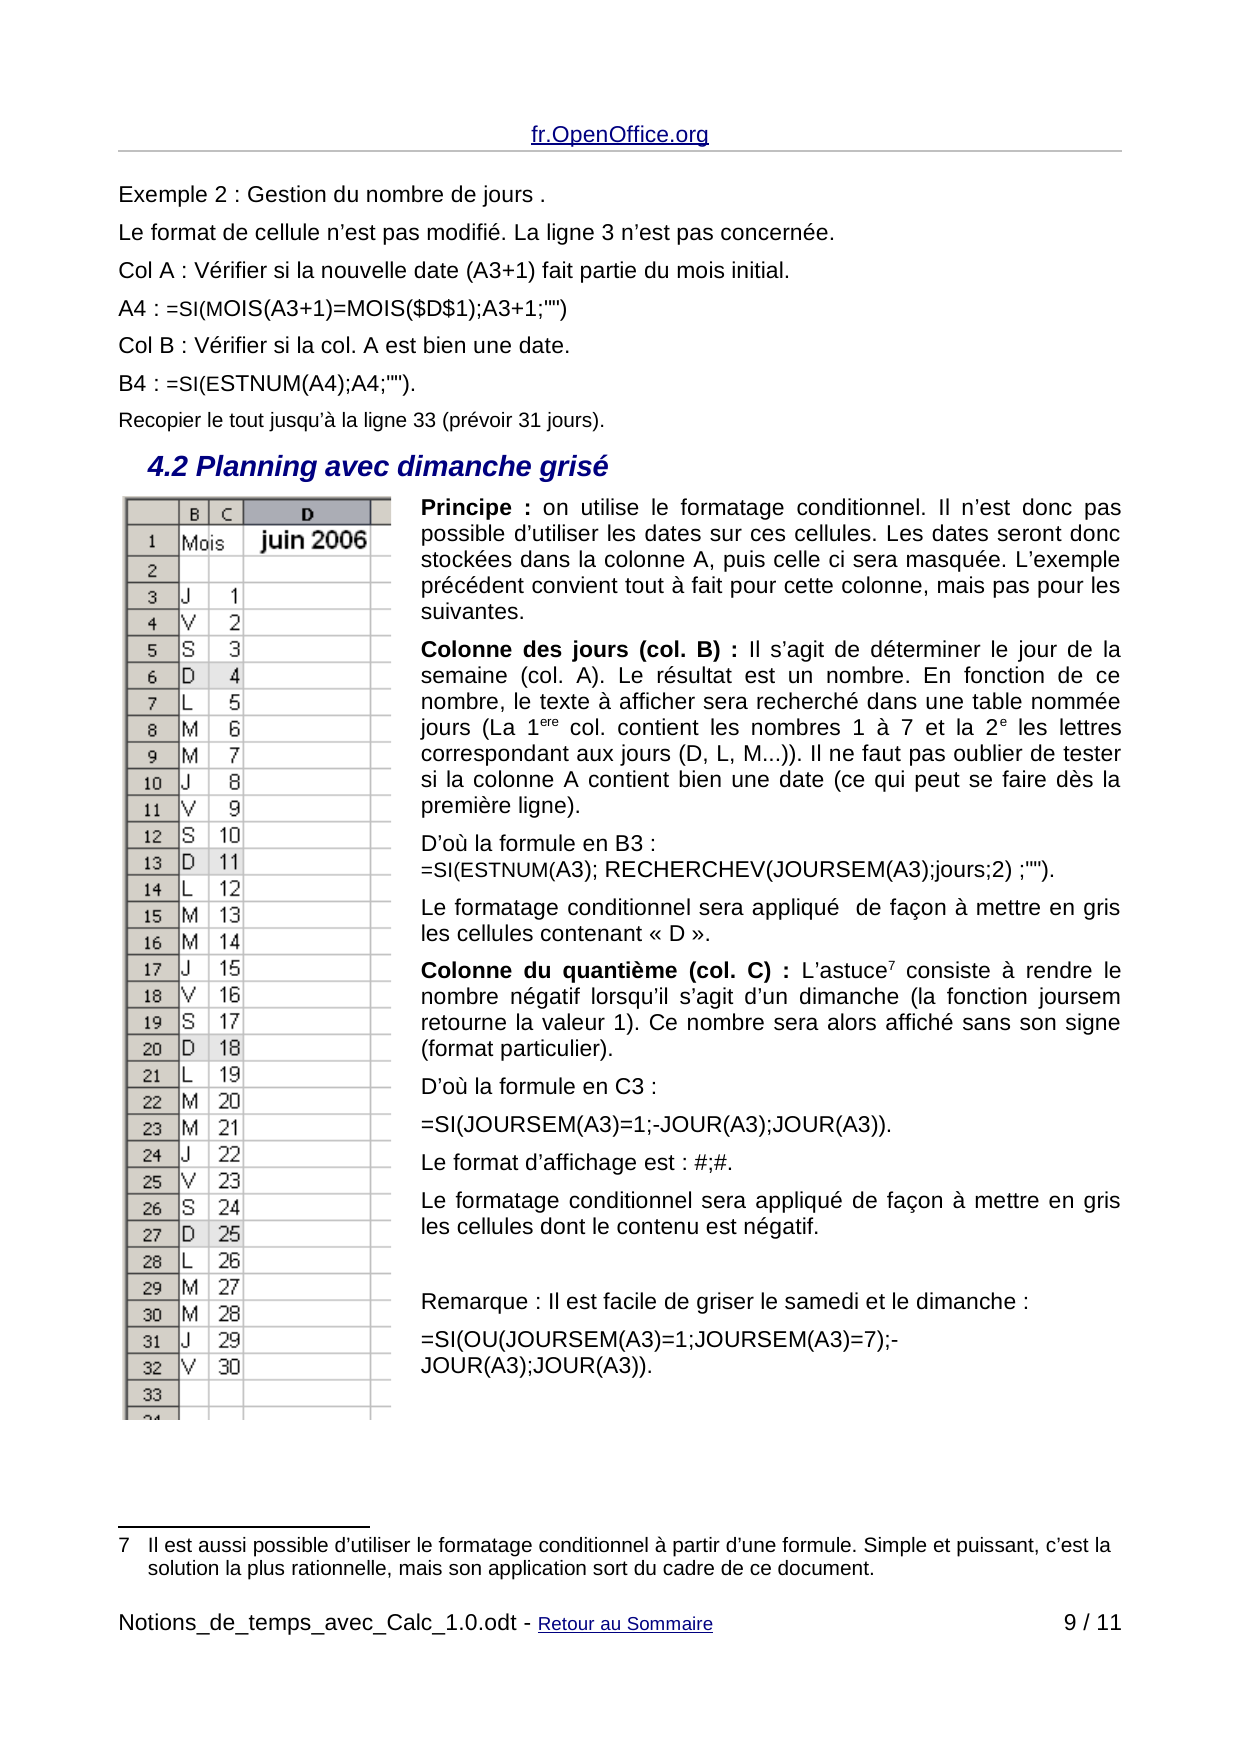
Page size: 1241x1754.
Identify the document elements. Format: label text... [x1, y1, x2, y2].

text Le format de cellule n’est pas modifié. La ligne 3 n’est pas concernée. [118, 219, 1122, 245]
text Colonne des jours (col. B) : Il s’agit de déterminer le jour de la semaine (col. A). Le résultat est un nombre. En fonction de ce nombre, le texte à afficher sera recherché dans une table nommée jours (La 1ere col. contient les nombres 1 à 7 et la 2e les lettres correspondant aux jours (D, L, M...)). Il ne faut pas oublier de tester si la colonne A contient bien une date (ce qui peut se faire dès la première ligne). [392, 636, 1122, 818]
text Recopier le tout jusqu’à la ligne 33 (prévoir 31 jours). [118, 408, 1122, 432]
text =SI(JOURSEM(A3)=1;-JOUR(A3);JOUR(A3)). [392, 1111, 1122, 1137]
text =SI(OU(JOURSEM(A3)=1;JOURSEM(A3)=7);-JOUR(A3);JOUR(A3)). [392, 1327, 1122, 1379]
text Col A : Vérifier si la nouvelle date (A3+1) fait partie du mois initial. [118, 257, 1122, 283]
text Le formatage conditionnel sera appliqué de façon à mettre en gris les cellules dont le contenu est négatif. [392, 1187, 1122, 1239]
text Colonne du quantième (col. C) : L’astuce consiste à rendre le nombre négatif lorsqu’il s’agit d’un dimanche (la fonction joursem retourne la valeur 1). Ce nombre sera alors affiché sans son signe (format particulier). [392, 958, 1122, 1062]
text Le formatage conditionnel sera appliqué de façon à mettre en gris les cellules contenant « D ». [392, 894, 1122, 946]
text A4 : =SI(MOIS(A3+1)=MOIS($D$1);A3+1;"") [118, 295, 1122, 321]
text B4 : =SI(ESTNUM(A4);A4;""). [118, 371, 1122, 397]
text Exemple 2 : Gestion du nombre de jours . [118, 182, 1122, 208]
picture [122, 496, 392, 1420]
text Le format d’affichage est : #;#. [392, 1149, 1122, 1175]
text Col B : Vérifier si la col. A est bien une date. [118, 333, 1122, 359]
text Il est aussi possible d’utiliser le formatage conditionnel à partir d’une formule. Simple et puissant, c’est la solution la plus rationnelle, mais son application sort du cadre de ce document. [118, 1533, 1122, 1580]
text Principe : on utilise le formatage conditionnel. Il n’est donc pas possible d’utiliser les dates sur ces cellules. Les dates seront donc stockées dans la colonne A, puis celle ci sera masquée. L’exemple précédent convient tout à fait pour cette colonne, mais pas pour les suivantes. [118, 494, 1122, 624]
text D’où la formule en C3 : [392, 1074, 1122, 1100]
text D’où la formule en B3 : =SI(ESTNUM(A3); RECHERCHEV(JOURSEM(A3);jours;2) ;""). [392, 830, 1122, 882]
subtitle Planning avec dimanche grisé [148, 450, 1122, 482]
text Remarque : Il est facile de griser le samedi et le dimanche : [392, 1289, 1122, 1315]
